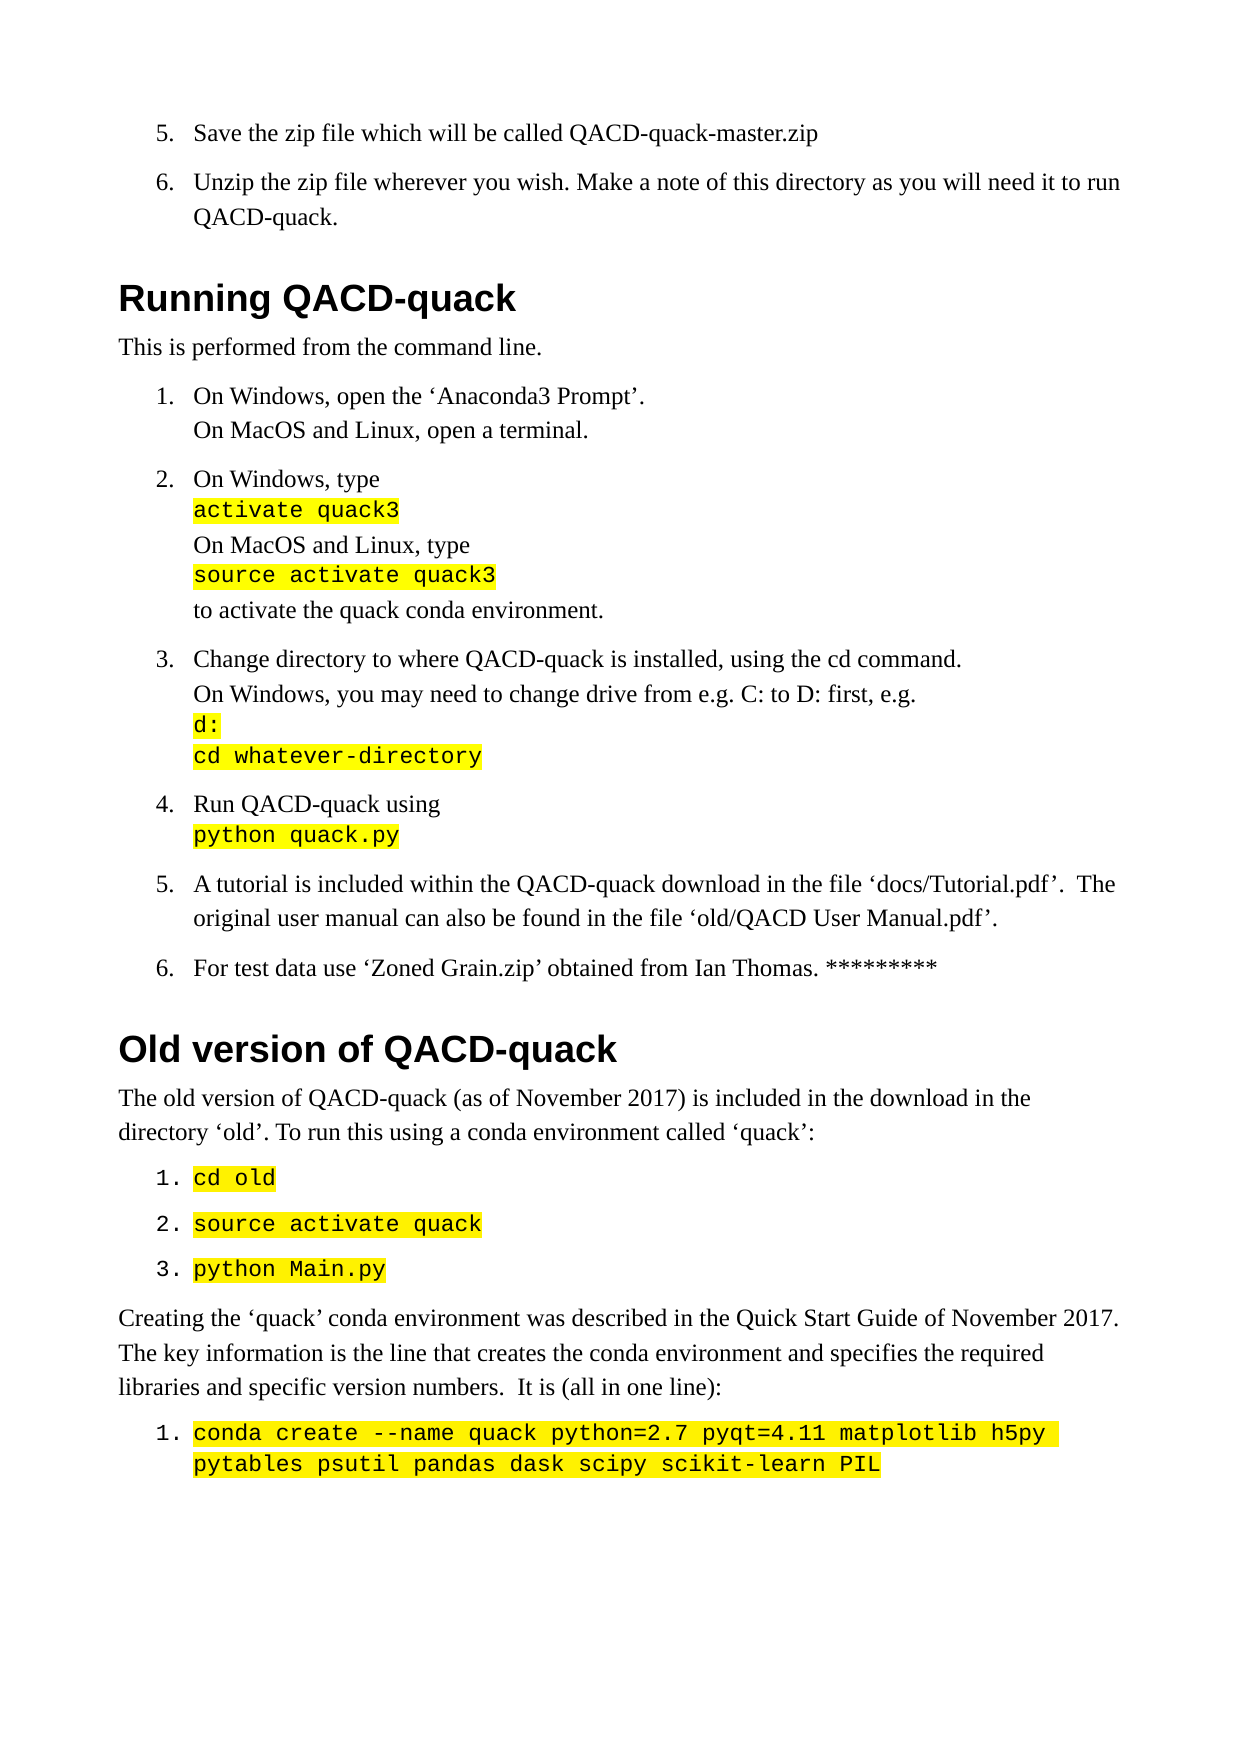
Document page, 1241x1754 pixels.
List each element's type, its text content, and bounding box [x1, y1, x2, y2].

list Run QACD-quack using python quack.py [156, 789, 1122, 849]
list Save the zip file which will be called QACD-quack-master.zip [156, 118, 1122, 147]
text Creating the ‘quack’ conda environment was described in the Quick Start Guide of November 2017. The key information is the line that creates the conda environment and specifies the required libraries and specific version numbers. It is (all in one line): [118, 1303, 1122, 1401]
list cd old [156, 1166, 1122, 1192]
text This is performed from the command line. [118, 332, 1122, 361]
list Change directory to where QACD-quack is installed, using the cd command. On Windows, you may need to change drive from e.g. C: to D: first, e.g. d: cd whatever-directory [156, 644, 1122, 770]
list On Windows, open the ‘Anaconda3 Prompt’. On MacOS and Linux, open a terminal. [156, 381, 1122, 444]
list On Windows, type activate quack3 On MacOS and Linux, type source activate quack3 to activate the quack conda environment. [156, 464, 1122, 624]
list Unzip the zip file wherever you wish. Make a note of this directory as you will need it to run QACD-quack. [156, 167, 1122, 230]
list conda create --name quack python=2.7 pyqt=4.11 matplotlib h5py pytables psutil pandas dask scipy scikit-learn PIL [156, 1421, 1122, 1478]
list source activate quack [156, 1212, 1122, 1238]
list python Main.py [156, 1258, 1122, 1283]
subtitle Running QACD-quack [118, 276, 1122, 319]
list For test data use ‘Zoned Grain.zip’ obtained from Ian Thomas. ********* [156, 953, 1122, 981]
list A tutorial is included within the QACD-quack download in the file ‘docs/Tutorial.pdf’. The original user manual can also be found in the file ‘old/QACD User Manual.pdf’. [156, 869, 1122, 932]
text The old version of QACD-quack (as of November 2017) is included in the download in the directory ‘old’. To run this using a conda environment called ‘quack’: [118, 1083, 1122, 1146]
subtitle Old version of QACD-quack [118, 1027, 1122, 1070]
